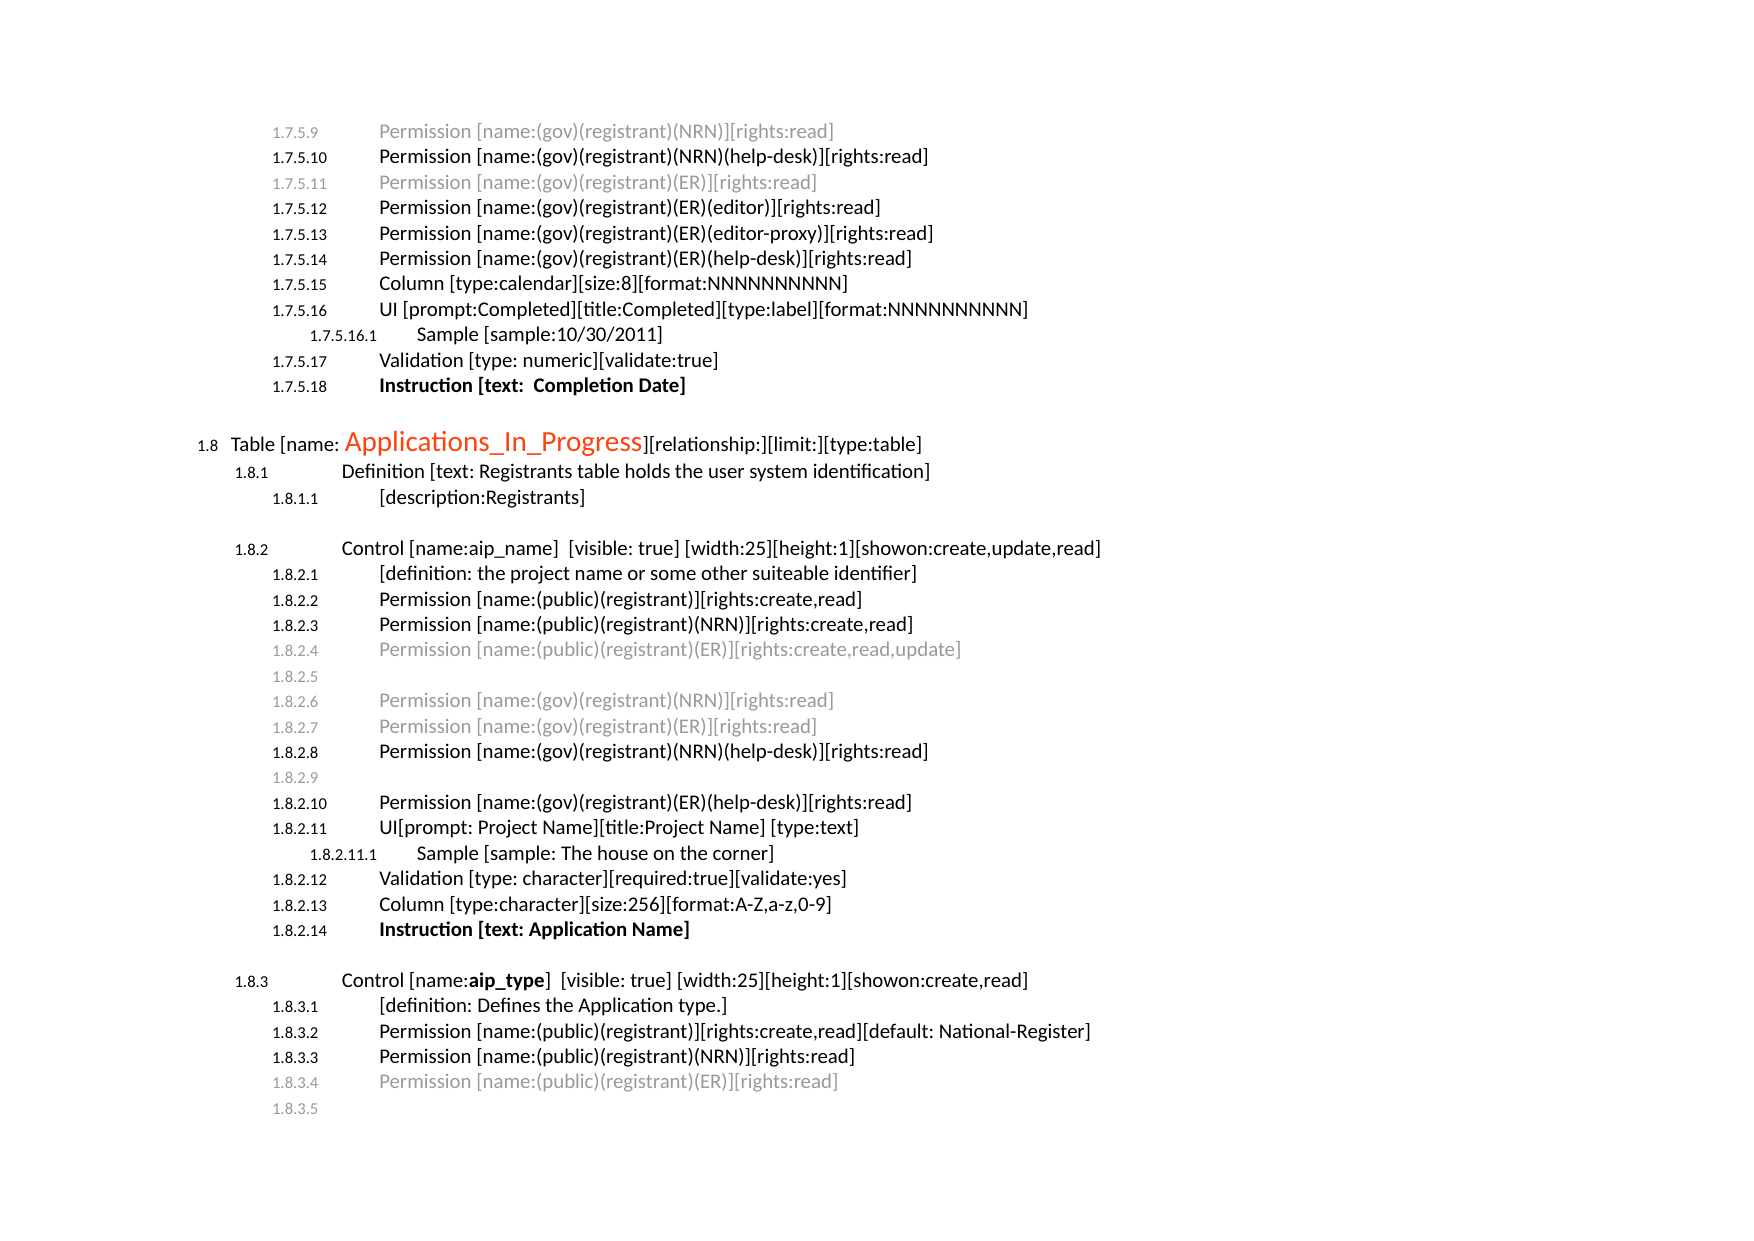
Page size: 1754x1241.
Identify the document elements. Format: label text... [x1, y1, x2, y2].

list Permission [name:(gov)(registrant)(ER)(editor-proxy)][rights:read] [268, 220, 1636, 245]
list Permission [name:(gov)(registrant)(ER)(help-desk)][rights:read] [268, 789, 1636, 814]
list [definition: Defines the Application type.] [268, 992, 1636, 1018]
list [description:Registrants] [268, 484, 1636, 509]
list Instruction [text: Completion Date] [268, 372, 1636, 398]
list Permission [name:(gov)(registrant)(ER)(help-desk)][rights:read] [268, 245, 1636, 271]
list Column [type:character][size:256][format:A-Z,a-z,0-9] [268, 891, 1636, 916]
list Validation [type: numeric][validate:true] [268, 347, 1636, 372]
list Permission [name:(gov)(registrant)(NRN)][rights:read] [268, 118, 1636, 143]
list Instruction [text: Application Name] [268, 916, 1636, 942]
list Permission [name:(public)(registrant)(NRN)][rights:create,read] [268, 611, 1636, 637]
list Permission [name:(gov)(registrant)(NRN)][rights:read] [268, 687, 1636, 713]
list Permission [name:(public)(registrant)][rights:create,read][default: National-Register] [268, 1018, 1636, 1043]
list Control [name:aip_type] [visible: true] [width:25][height:1][showon:create,read] [231, 967, 1636, 992]
list Permission [name:(public)(registrant)(ER)][rights:create,read,update] [268, 637, 1636, 662]
list Permission [name:(public)(registrant)(ER)][rights:read] [268, 1069, 1636, 1094]
list Permission [name:(gov)(registrant)(ER)][rights:read] [268, 713, 1636, 738]
list Permission [name:(gov)(registrant)(NRN)(help-desk)][rights:read] [268, 738, 1636, 764]
list Column [type:calendar][size:8][format:NNNNNNNNNN] [268, 271, 1636, 296]
list UI [prompt:Completed][title:Completed][type:label][format:NNNNNNNNNN] [268, 296, 1636, 321]
list Validation [type: character][required:true][validate:yes] [268, 865, 1636, 891]
list Permission [name:(gov)(registrant)(ER)][rights:read] [268, 169, 1636, 194]
list Table [name: Applications_In_Progress][relationship:][limit:][type:table] [193, 423, 1636, 459]
list Permission [name:(gov)(registrant)(ER)(editor)][rights:read] [268, 194, 1636, 220]
list Permission [name:(public)(registrant)(NRN)][rights:read] [268, 1043, 1636, 1069]
list Permission [name:(public)(registrant)][rights:create,read] [268, 586, 1636, 611]
list Sample [sample: The house on the corner] [306, 840, 1636, 865]
list [definition: the project name or some other suiteable identifier] [268, 560, 1636, 586]
list Control [name:aip_name] [visible: true] [width:25][height:1][showon:create,update,read] [231, 535, 1636, 560]
list Definition [text: Registrants table holds the user system identification] [231, 459, 1636, 484]
list Permission [name:(gov)(registrant)(NRN)(help-desk)][rights:read] [268, 143, 1636, 169]
list UI[prompt: Project Name][title:Project Name] [type:text] [268, 814, 1636, 840]
list Sample [sample:10/30/2011] [306, 321, 1636, 347]
